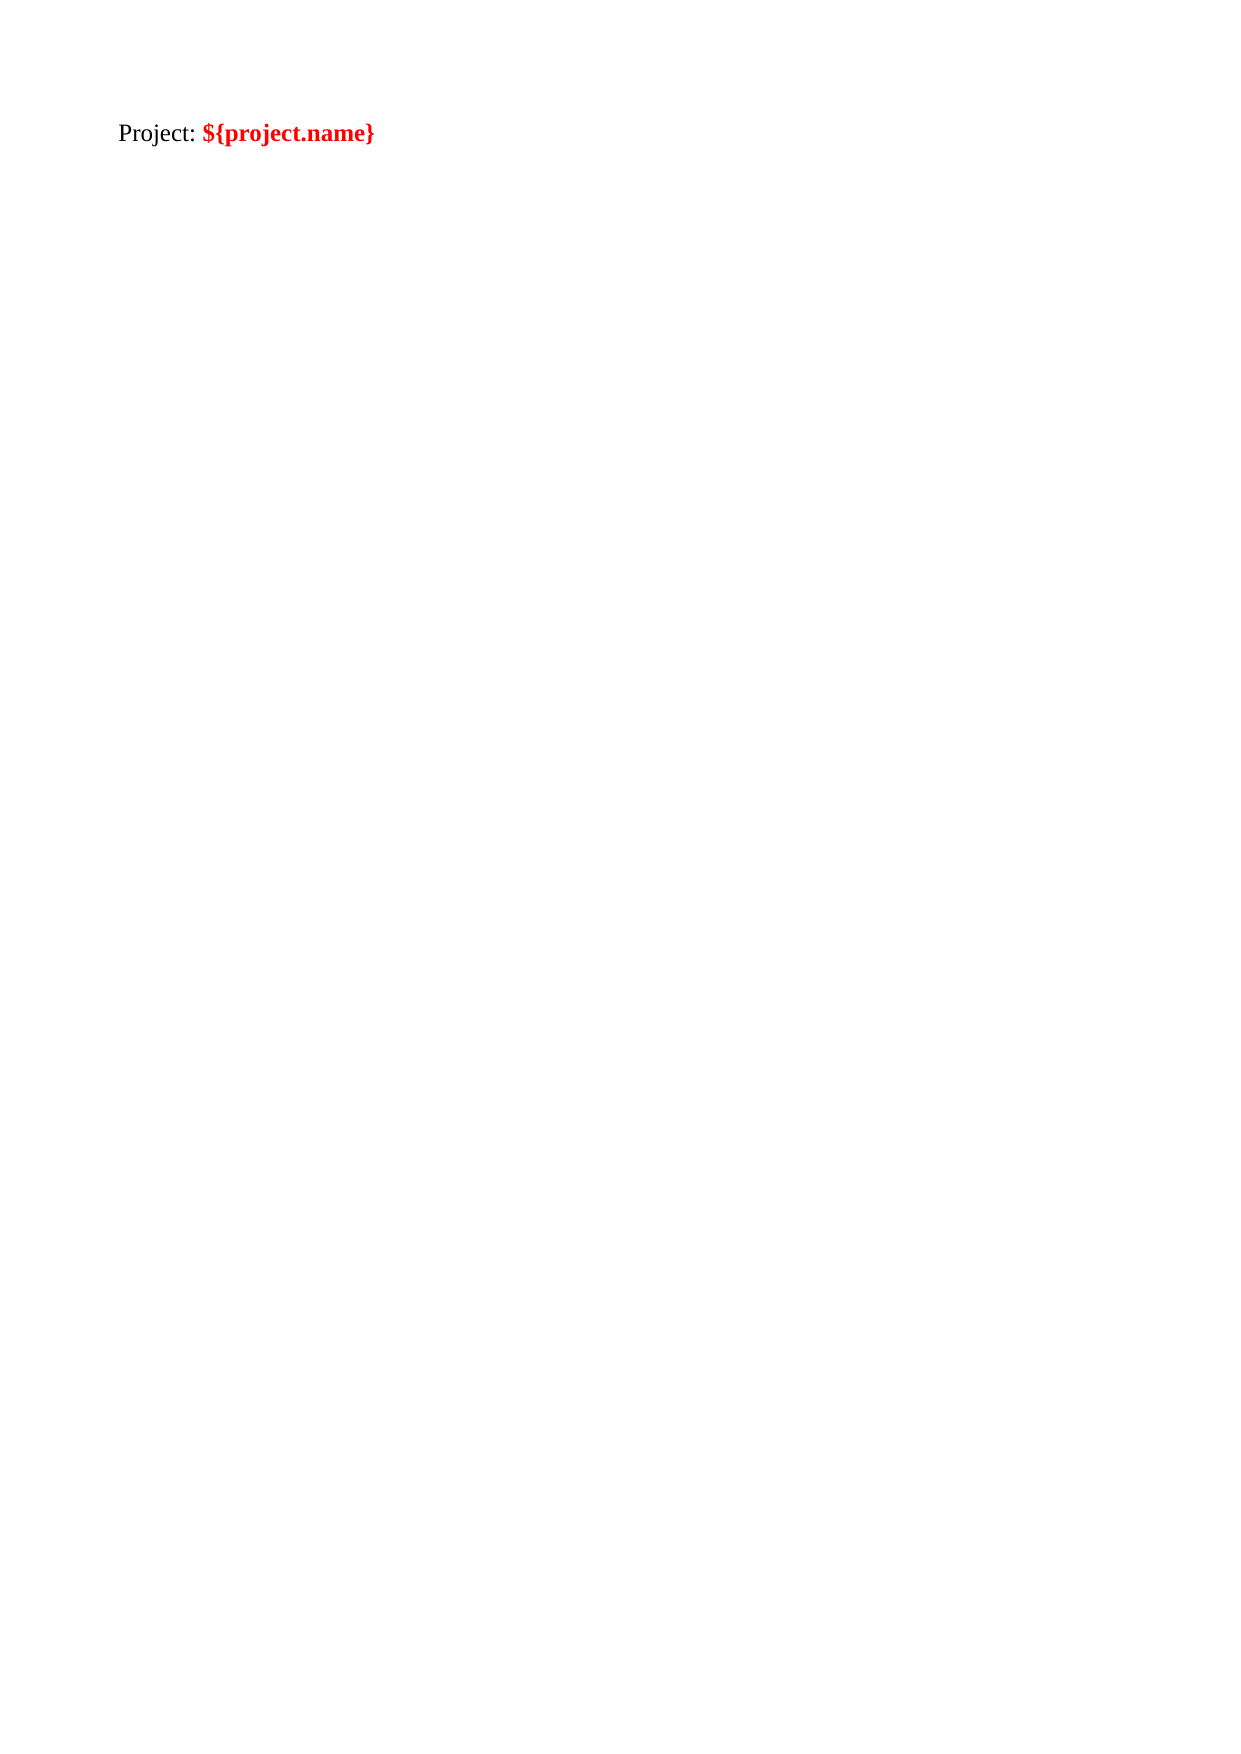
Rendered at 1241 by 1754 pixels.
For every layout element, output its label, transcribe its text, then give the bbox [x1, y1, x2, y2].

text Project: ${project.name} [118, 118, 1122, 147]
